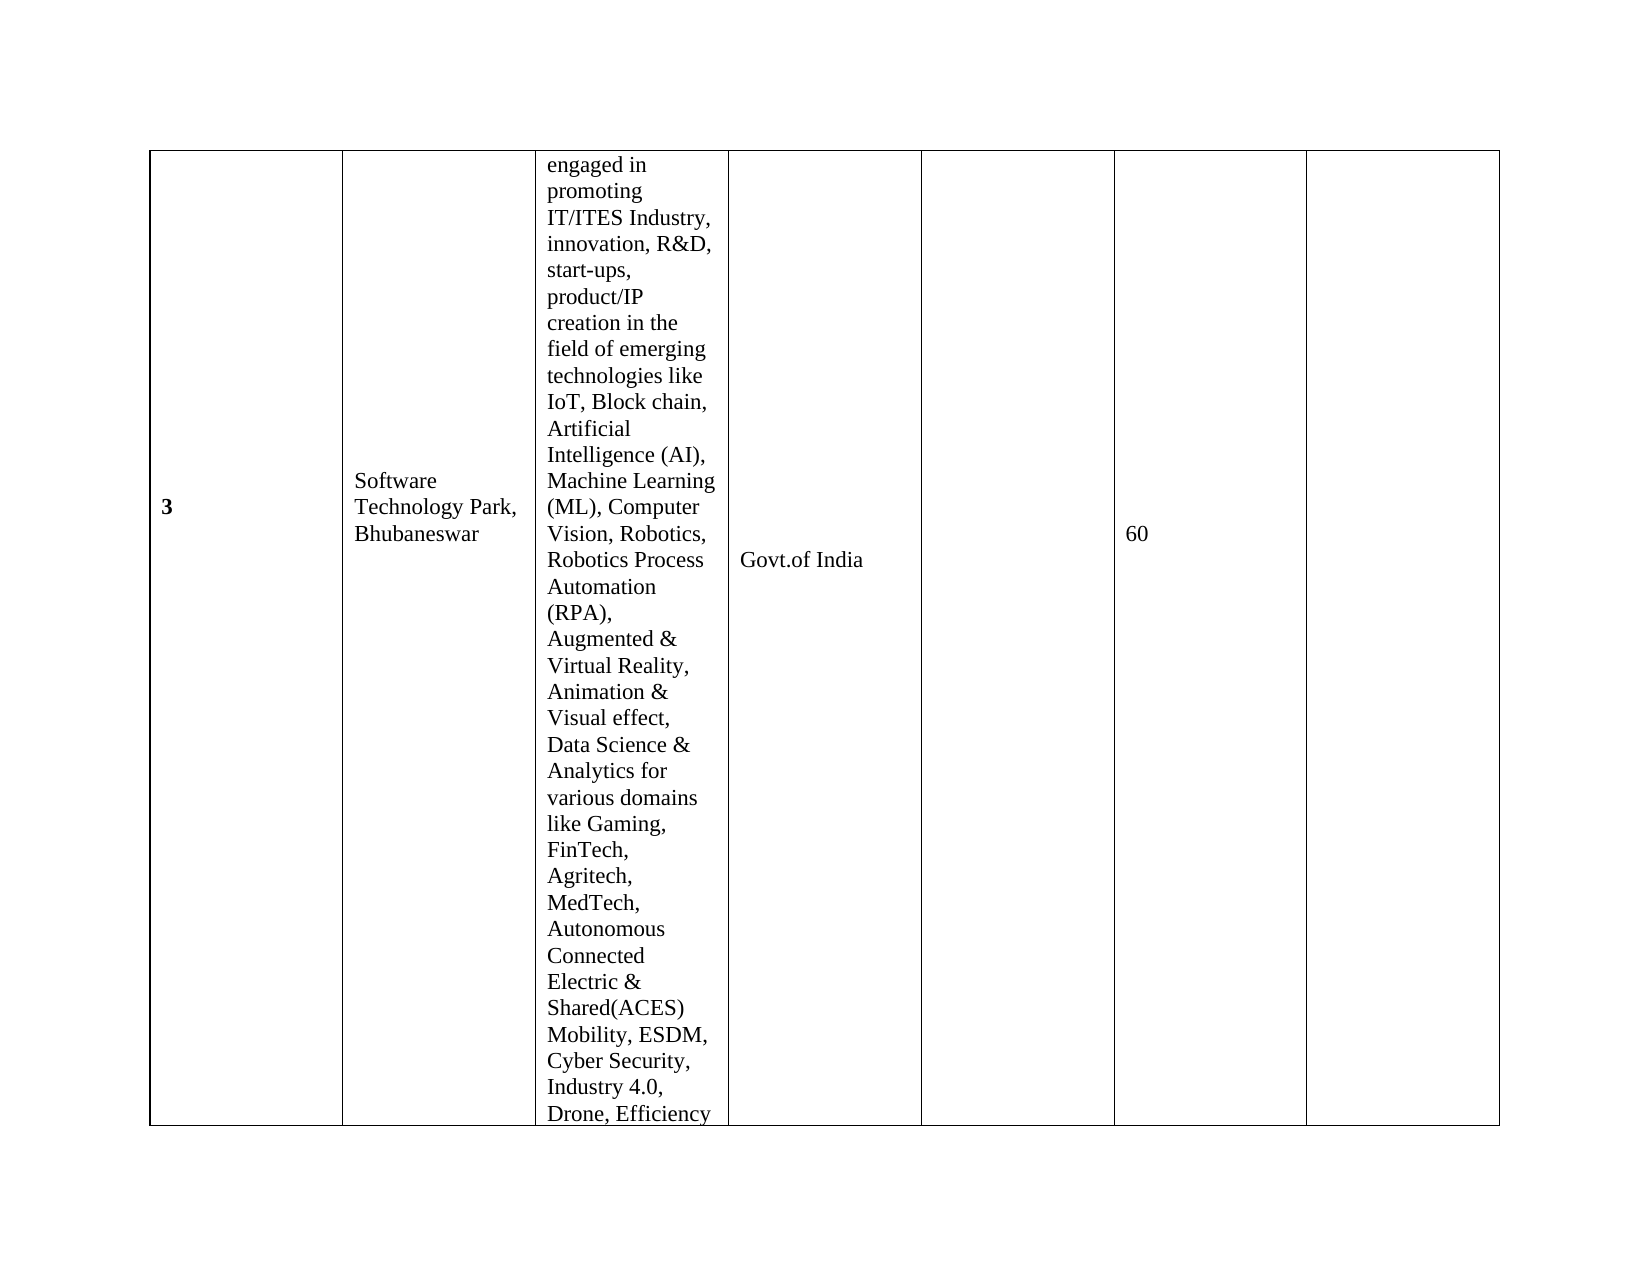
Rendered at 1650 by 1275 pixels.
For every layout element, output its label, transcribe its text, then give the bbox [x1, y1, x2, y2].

table_cell engaged in promoting IT/ITES Industry, innovation, R&D, start-ups, product/IP creation in the field of emerging technologies like IoT, Block chain, Artificial Intelligence (AI), Machine Learning (ML), Computer Vision, Robotics, Robotics Process Automation (RPA), Augmented & Virtual Reality, Animation & Visual effect, Data Science & Analytics for various domains like Gaming, FinTech, Agritech, MedTech, Autonomous Connected Electric & Shared(ACES) Mobility, ESDM, Cyber Security, Industry 4.0, Drone, Efficiency Augmentation, etc. [536, 151, 728, 1125]
table_cell Govt.of India [729, 151, 921, 1125]
table_cell [1307, 151, 1499, 1125]
table_cell 3 [151, 151, 342, 1125]
table_cell [922, 151, 1114, 1125]
table_cell 60 [1115, 151, 1306, 1125]
table_cell Software Technology Park, Bhubaneswar [343, 151, 535, 1125]
